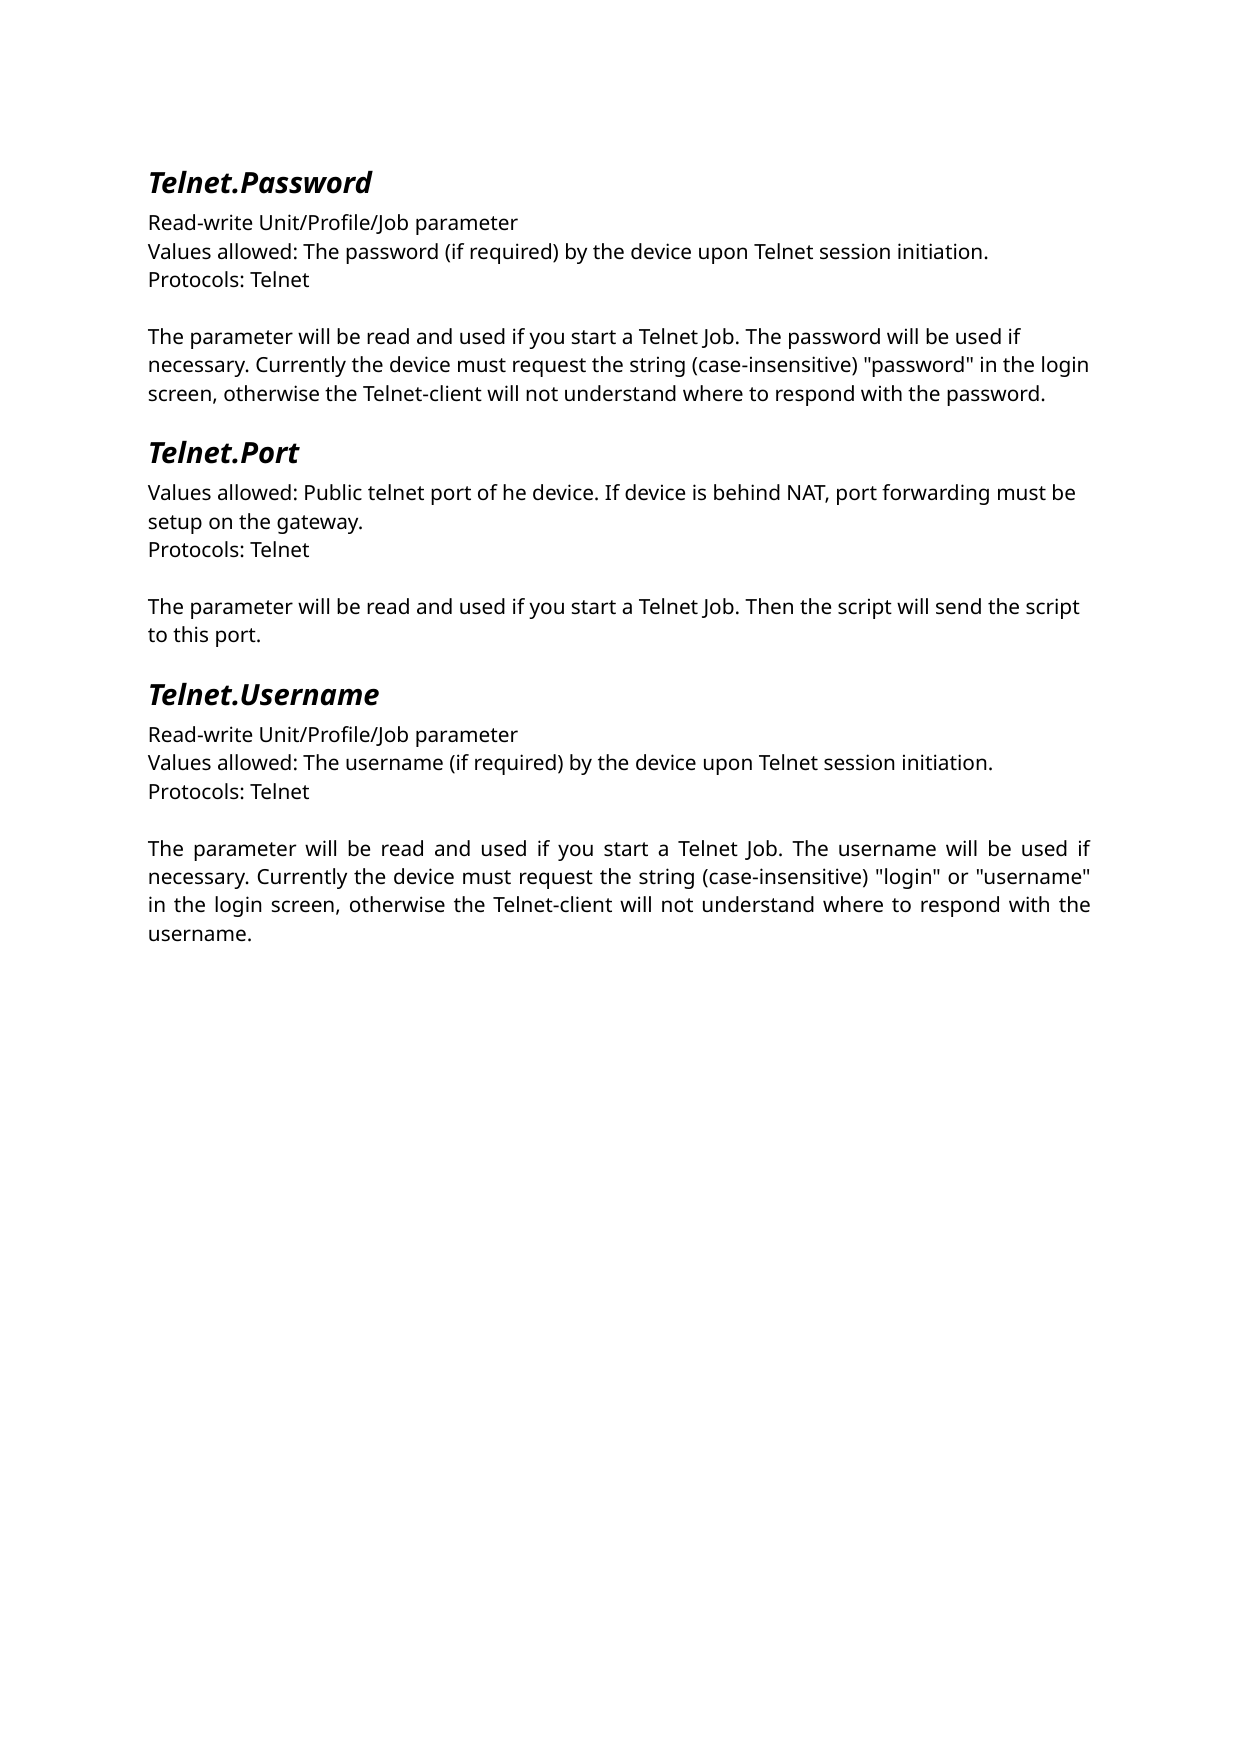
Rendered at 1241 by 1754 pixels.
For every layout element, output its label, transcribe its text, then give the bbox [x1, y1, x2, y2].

text The parameter will be read and used if you start a Telnet Job. The password will be used if necessary. Currently the device must request the string (case-insensitive) "password" in the login screen, otherwise the Telnet-client will not understand where to respond with the password. [148, 322, 1092, 407]
text Read-write Unit/Profile/Job parameter [148, 720, 1092, 748]
text The parameter will be read and used if you start a Telnet Job. Then the script will send the script to this port. [148, 592, 1092, 649]
text Values allowed: Public telnet port of he device. If device is behind NAT, port forwarding must be setup on the gateway. [148, 478, 1092, 535]
text Read-write Unit/Profile/Job parameter [148, 208, 1092, 237]
text The parameter will be read and used if you start a Telnet Job. The username will be used if necessary. Currently the device must request the string (case-insensitive) "login" or "username" in the login screen, otherwise the Telnet-client will not understand where to respond with the username. [148, 834, 1092, 947]
subtitle Telnet.Password [148, 162, 1092, 202]
text Protocols: Telnet [148, 265, 1092, 294]
text Protocols: Telnet [148, 535, 1092, 564]
subtitle Telnet.Port [148, 432, 1092, 472]
text Values allowed: The username (if required) by the device upon Telnet session initiation. [148, 748, 1092, 777]
subtitle Telnet.Username [148, 674, 1092, 714]
text Protocols: Telnet [148, 777, 1092, 805]
text Values allowed: The password (if required) by the device upon Telnet session initiation. [148, 237, 1092, 265]
